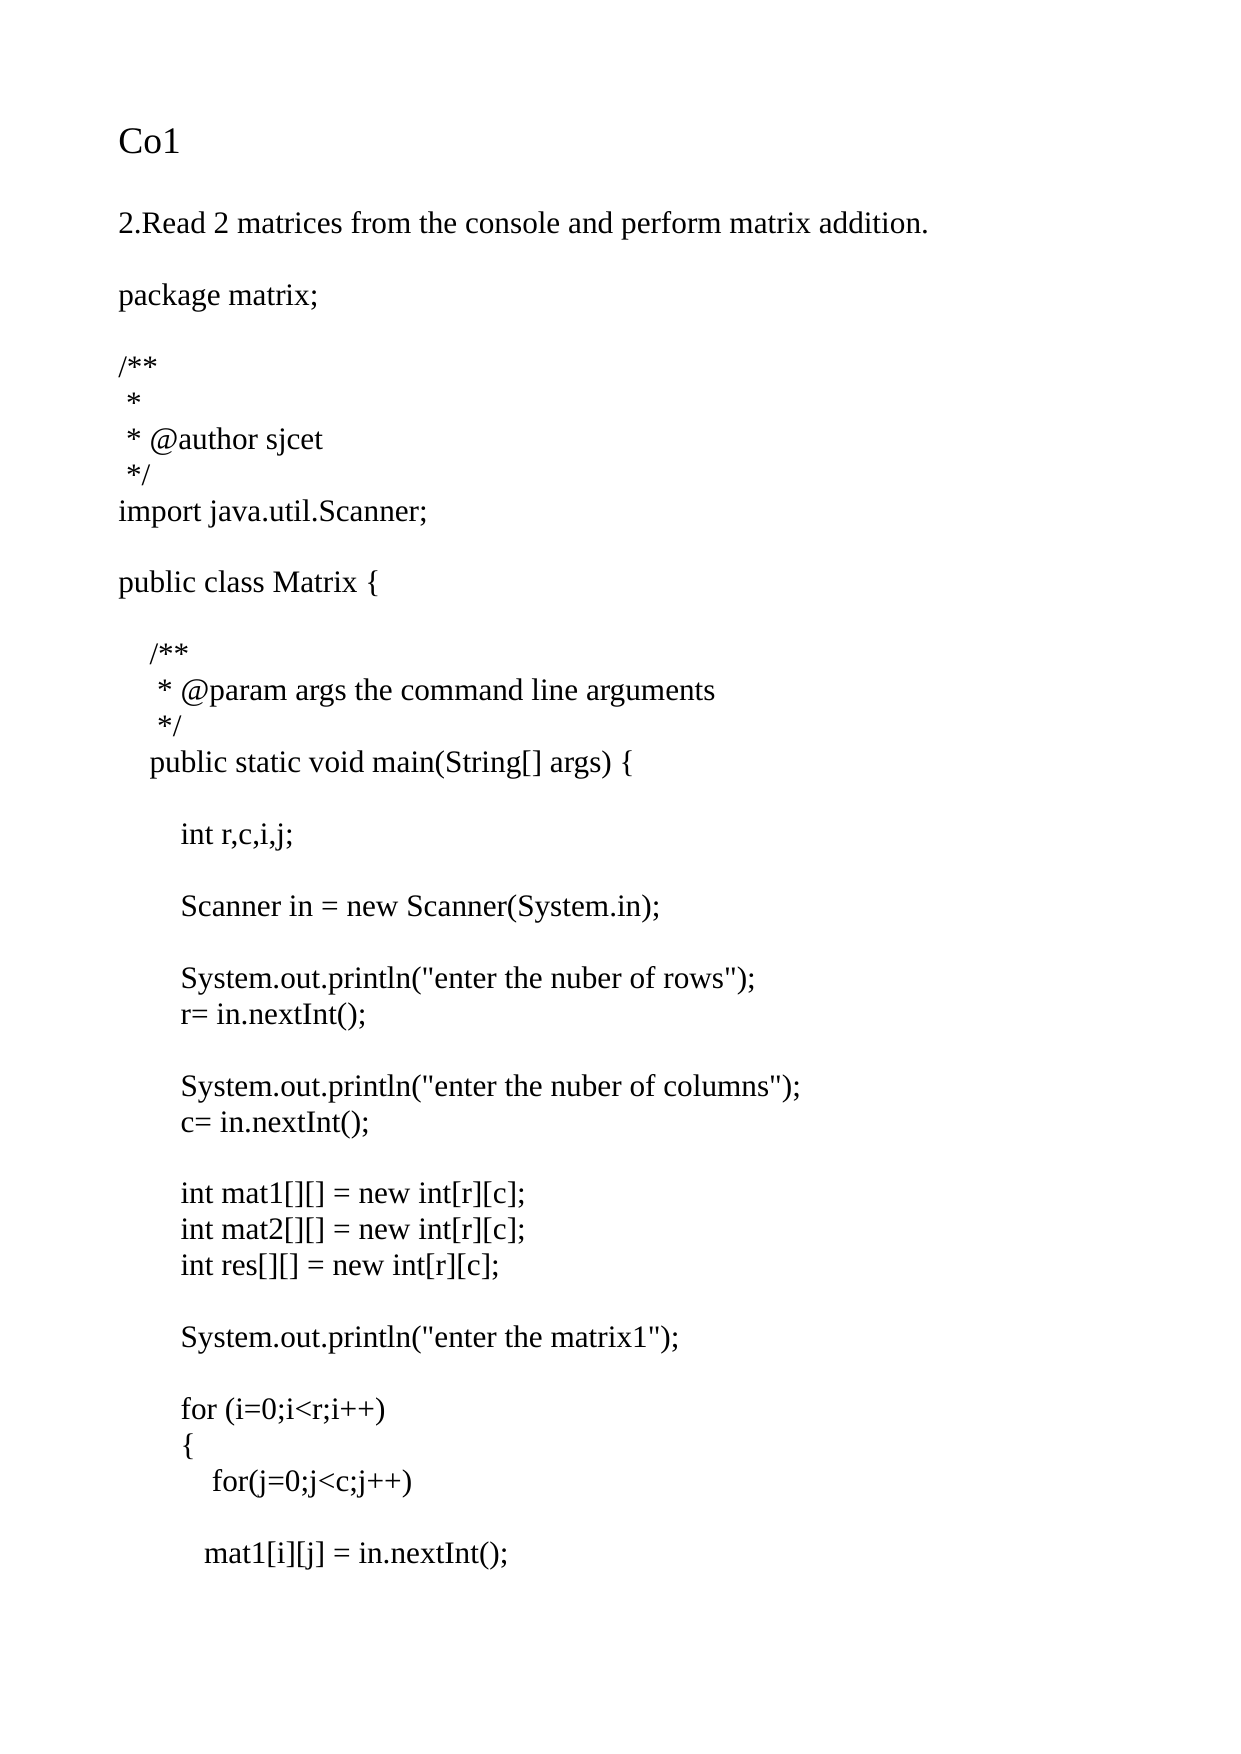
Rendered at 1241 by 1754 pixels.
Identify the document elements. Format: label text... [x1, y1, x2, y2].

text c= in.nextInt(); [118, 1103, 1122, 1139]
text * @author sjcet [118, 420, 1122, 456]
text import java.util.Scanner; [118, 492, 1122, 528]
text System.out.println("enter the nuber of columns"); [118, 1067, 1122, 1103]
text { [118, 1426, 1122, 1462]
text Scanner in = new Scanner(System.in); [118, 887, 1122, 923]
text int res[][] = new int[r][c]; [118, 1247, 1122, 1282]
text mat1[i][j] = in.nextInt(); [118, 1534, 1122, 1570]
text /** [118, 348, 1122, 384]
text System.out.println("enter the matrix1"); [118, 1318, 1122, 1354]
text */ [118, 456, 1122, 492]
text * @param args the command line arguments [118, 672, 1122, 707]
text for (i=0;i<r;i++) [118, 1390, 1122, 1426]
text public static void main(String[] args) { [118, 743, 1122, 779]
text package matrix; [118, 276, 1122, 312]
text */ [118, 707, 1122, 743]
text public class Matrix { [118, 564, 1122, 600]
text int r,c,i,j; [118, 815, 1122, 851]
text System.out.println("enter the nuber of rows"); [118, 959, 1122, 995]
text 2.Read 2 matrices from the console and perform matrix addition. [118, 204, 1122, 240]
text int mat2[][] = new int[r][c]; [118, 1211, 1122, 1247]
text for(j=0;j<c;j++) [118, 1462, 1122, 1498]
text int mat1[][] = new int[r][c]; [118, 1175, 1122, 1211]
text r= in.nextInt(); [118, 995, 1122, 1031]
text * [118, 384, 1122, 420]
text Co1 [118, 118, 1122, 161]
text /** [118, 636, 1122, 672]
